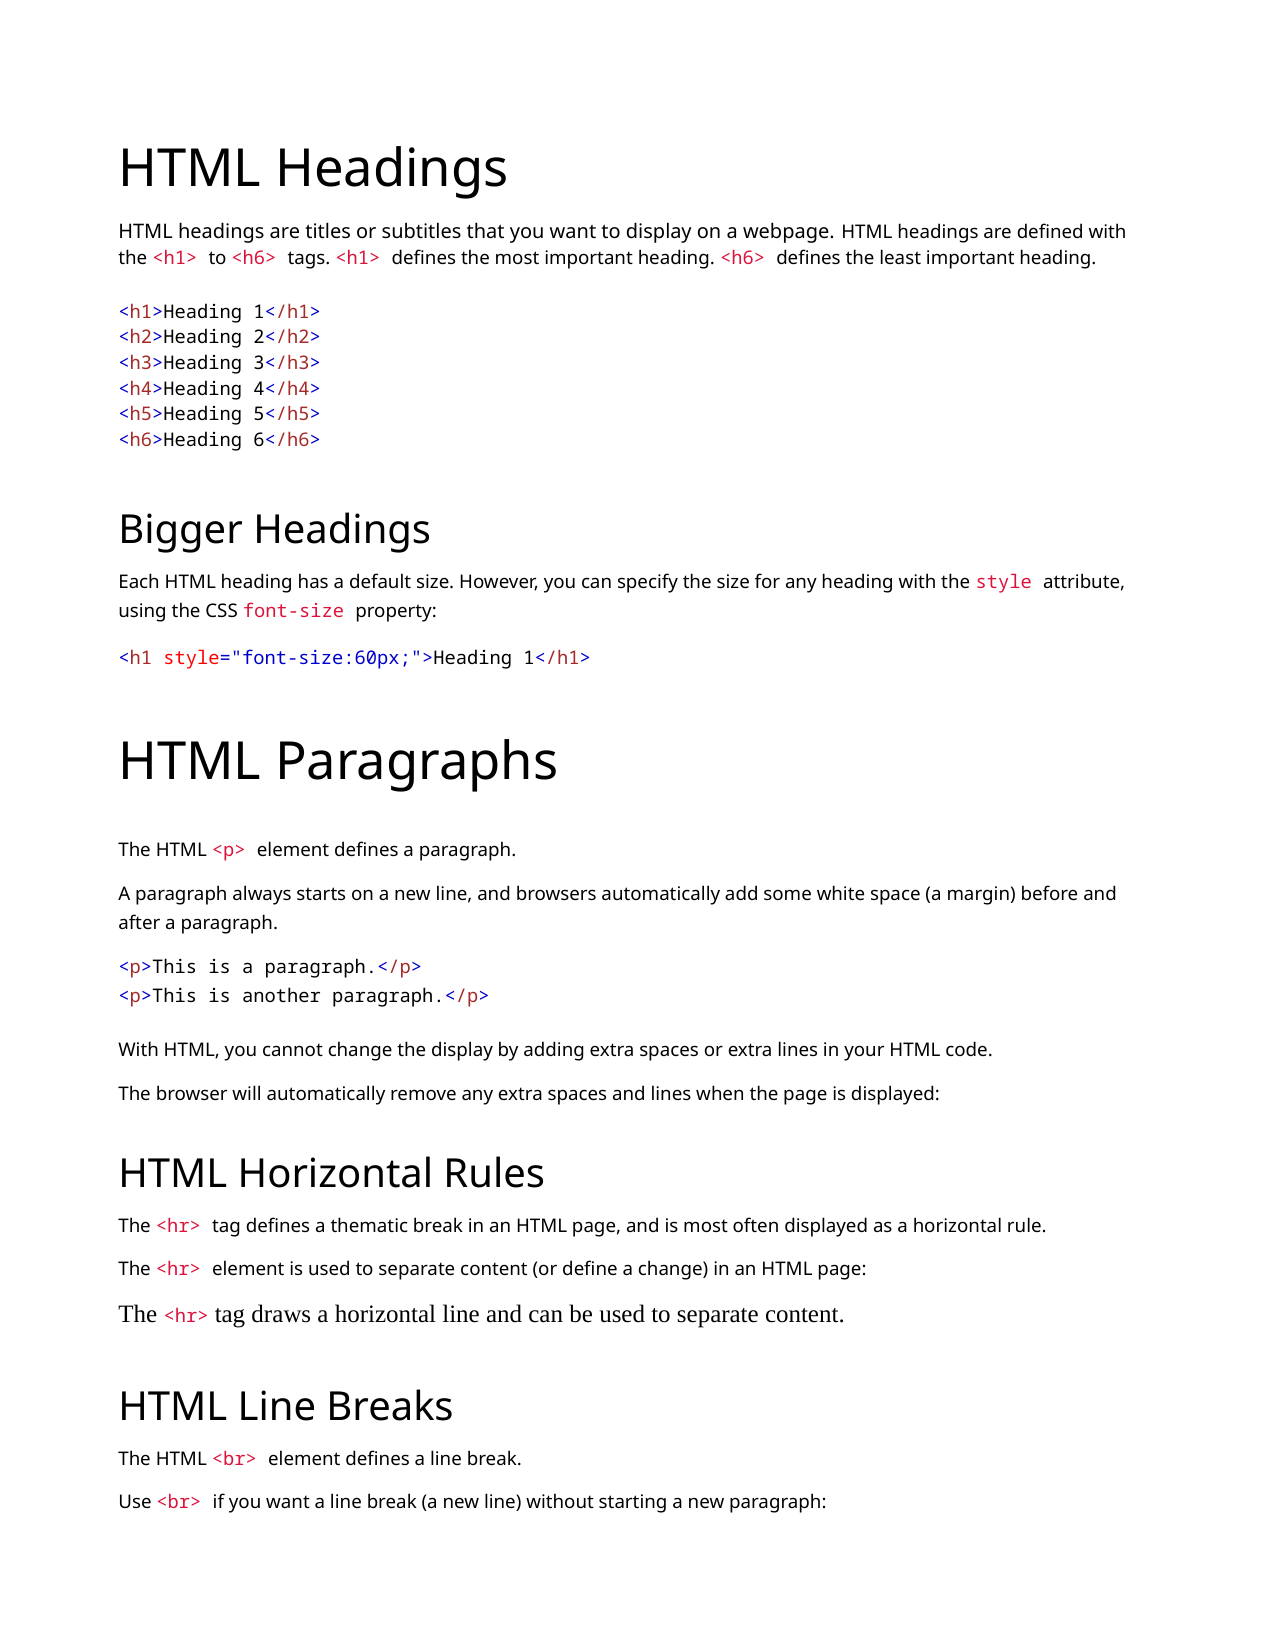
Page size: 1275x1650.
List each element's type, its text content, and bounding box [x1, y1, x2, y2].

text HTML headings are titles or subtitles that you want to display on a webpage. HTML headings are defined with the <h1> to <h6> tags. <h1> defines the most important heading. <h6> defines the least important heading. [118, 215, 1157, 269]
text <p>This is a paragraph.</p> <p>This is another paragraph.</p> [118, 953, 1157, 1008]
subtitle HTML Horizontal Rules [118, 1145, 1157, 1199]
text Each HTML heading has a default size. However, you can specify the size for any heading with the style attribute, using the CSS font-size property: [118, 568, 1157, 623]
text The HTML <br> element defines a line break. [118, 1445, 1157, 1470]
text The <hr> tag draws a horizontal line and can be used to separate content. [118, 1299, 1157, 1328]
text <h1>Heading 1</h1> <h2>Heading 2</h2> <h3>Heading 3</h3> <h4>Heading 4</h4> <h5>Heading 5</h5> <h6>Heading 6</h6> [118, 298, 1157, 451]
text The <hr> element is used to separate content (or define a change) in an HTML page: [118, 1256, 1157, 1281]
text Use <br> if you want a line break (a new line) without starting a new paragraph: [118, 1489, 1157, 1514]
text <h1 style="font-size:60px;">Heading 1</h1> [118, 641, 1157, 670]
text With HTML, you cannot change the display by adding extra spaces or extra lines in your HTML code. [118, 1036, 1157, 1062]
text The <hr> tag defines a thematic break in an HTML page, and is most often displayed as a horizontal rule. [118, 1212, 1157, 1237]
subtitle Bigger Headings [118, 501, 1157, 555]
text The browser will automatically remove any extra spaces and lines when the page is displayed: [118, 1080, 1157, 1106]
subtitle HTML Line Breaks [118, 1378, 1157, 1432]
text The HTML <p> element defines a paragraph. [118, 836, 1157, 862]
text A paragraph always starts on a new line, and browsers automatically add some white space (a margin) before and after a paragraph. [118, 880, 1157, 935]
subtitle HTML Headings [118, 131, 1157, 202]
subtitle HTML Paragraphs [118, 723, 1157, 795]
